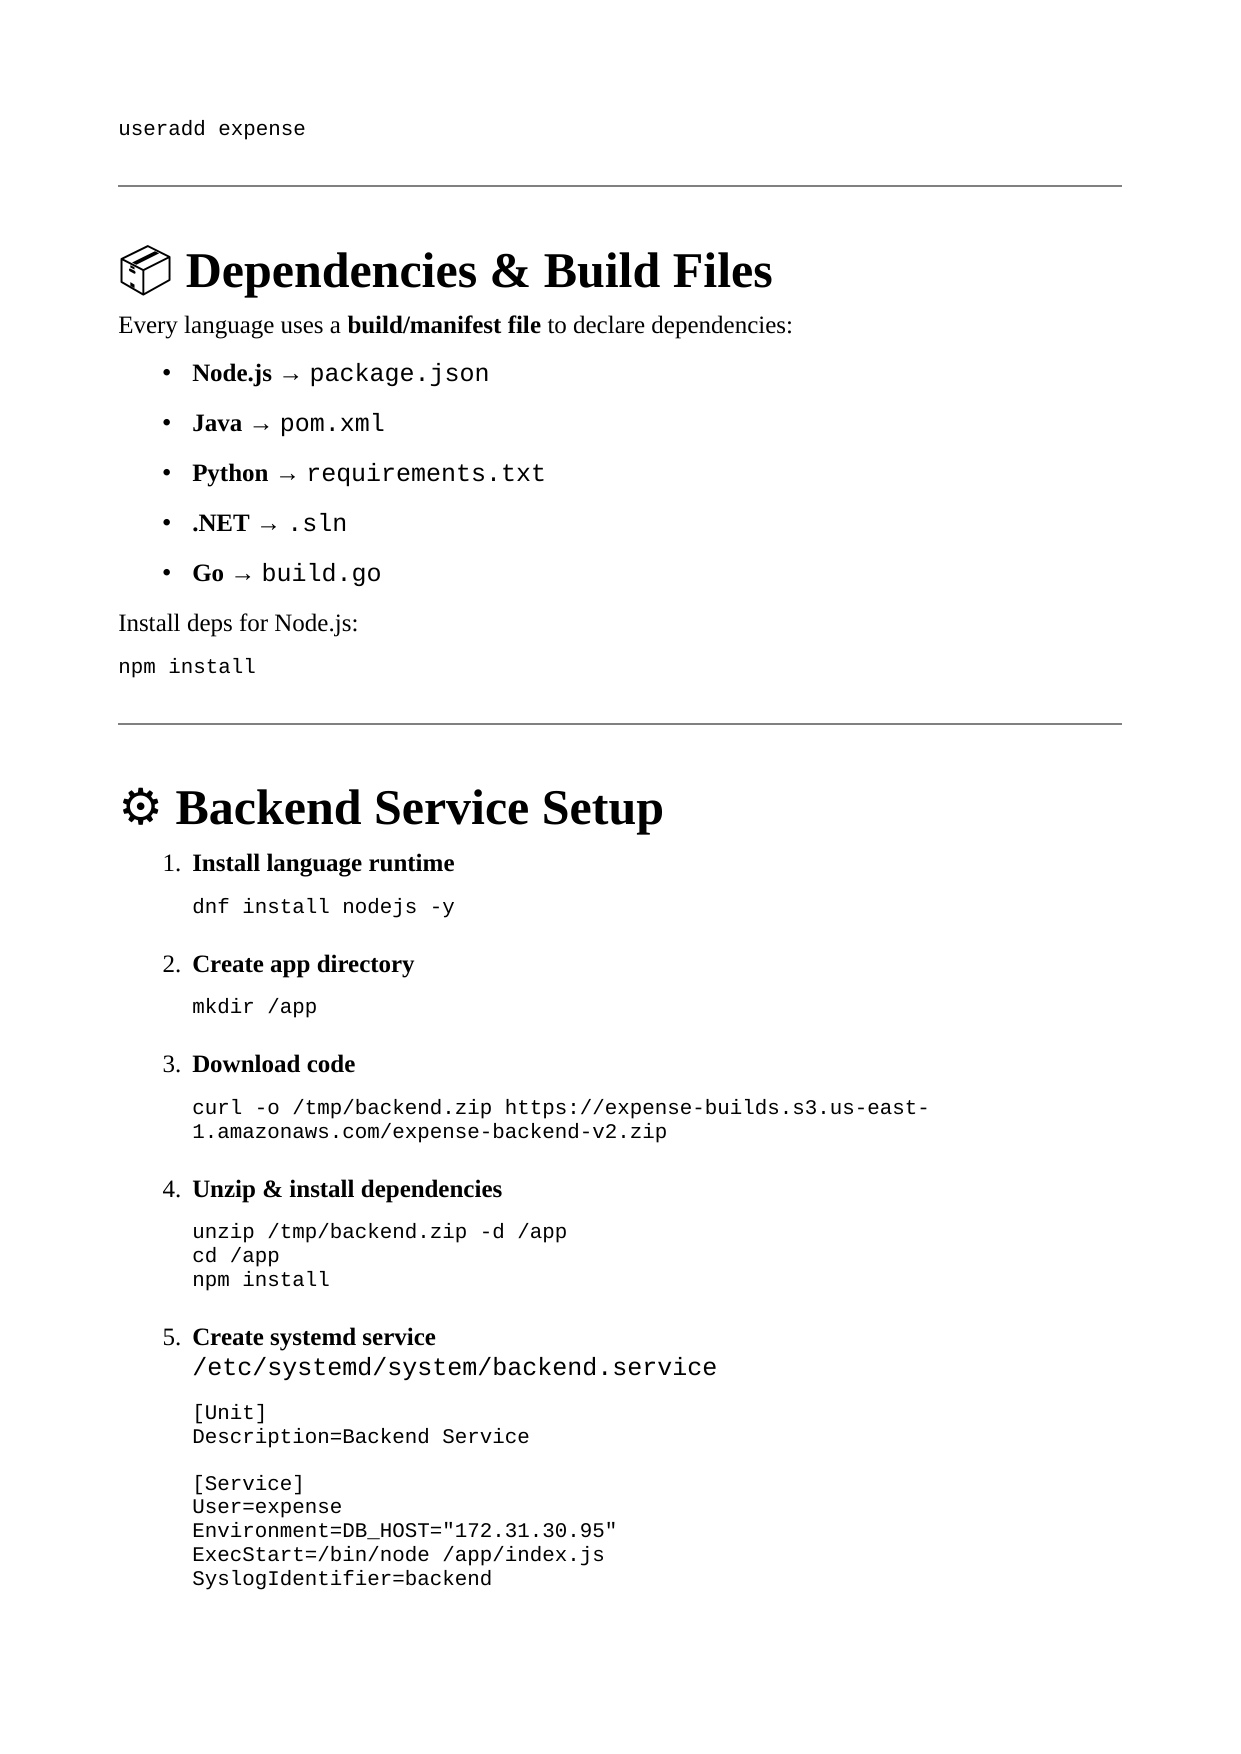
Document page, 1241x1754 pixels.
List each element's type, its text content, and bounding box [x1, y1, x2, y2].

list Install language runtime [162, 848, 1122, 877]
list Description=Backend Service [162, 1426, 1122, 1449]
list User=expense [162, 1497, 1122, 1520]
list Environment=DB_HOST="172.31.30.95" [162, 1520, 1122, 1544]
text npm install [118, 656, 1122, 679]
text Every language uses a build/manifest file to declare dependencies: [118, 311, 1122, 339]
list Go → build.go [162, 558, 1122, 589]
list mkdir /app [162, 996, 1122, 1020]
list Python → requirements.txt [162, 458, 1122, 489]
list cd /app [162, 1245, 1122, 1269]
list npm install [162, 1269, 1122, 1292]
text useradd expense [118, 118, 1122, 142]
list unzip /tmp/backend.zip -d /app [162, 1222, 1122, 1245]
list [Unit] [162, 1402, 1122, 1426]
subtitle 📦 Dependencies & Build Files [118, 241, 1122, 298]
list Java → pom.xml [162, 408, 1122, 439]
list [Service] [162, 1473, 1122, 1497]
list Create app directory [162, 949, 1122, 978]
list Download code [162, 1049, 1122, 1078]
list SyslogIdentifier=backend [162, 1567, 1122, 1591]
list .NET → .sln [162, 508, 1122, 539]
list Create systemd service /etc/systemd/system/backend.service [162, 1322, 1122, 1383]
list Node.js → package.json [162, 358, 1122, 389]
list Unzip & install dependencies [162, 1174, 1122, 1203]
list ExecStart=/bin/node /app/index.js [162, 1544, 1122, 1567]
list dnf install nodejs -y [162, 896, 1122, 919]
subtitle ⚙️ Backend Service Setup [118, 778, 1122, 836]
text Install deps for Node.js: [118, 608, 1122, 637]
list curl -o /tmp/backend.zip https://expense-builds.s3.us-east-1.amazonaws.com/expense-backend-v2.zip [162, 1097, 1122, 1144]
